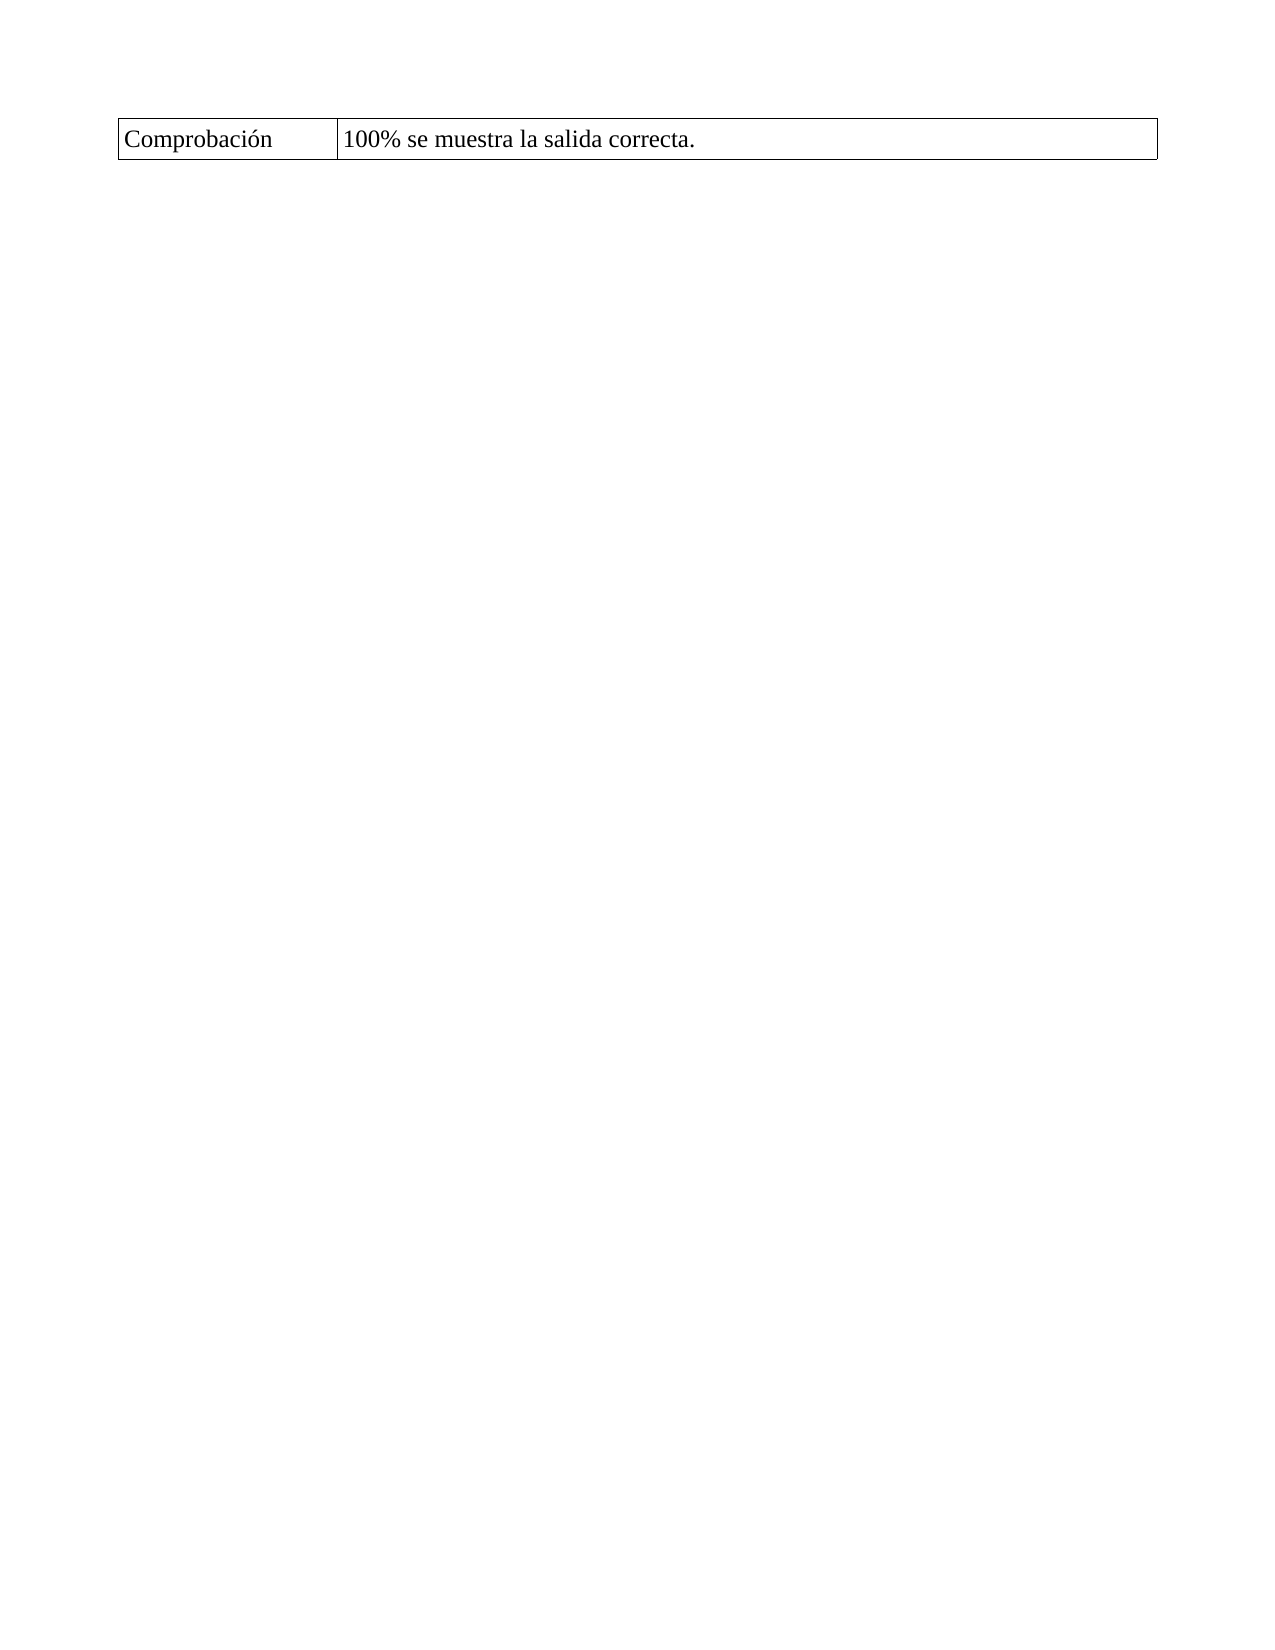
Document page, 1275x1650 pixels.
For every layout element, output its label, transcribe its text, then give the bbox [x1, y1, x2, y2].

table_cell Comprobación [119, 119, 337, 158]
table_cell 100% se muestra la salida correcta. [338, 119, 1157, 158]
